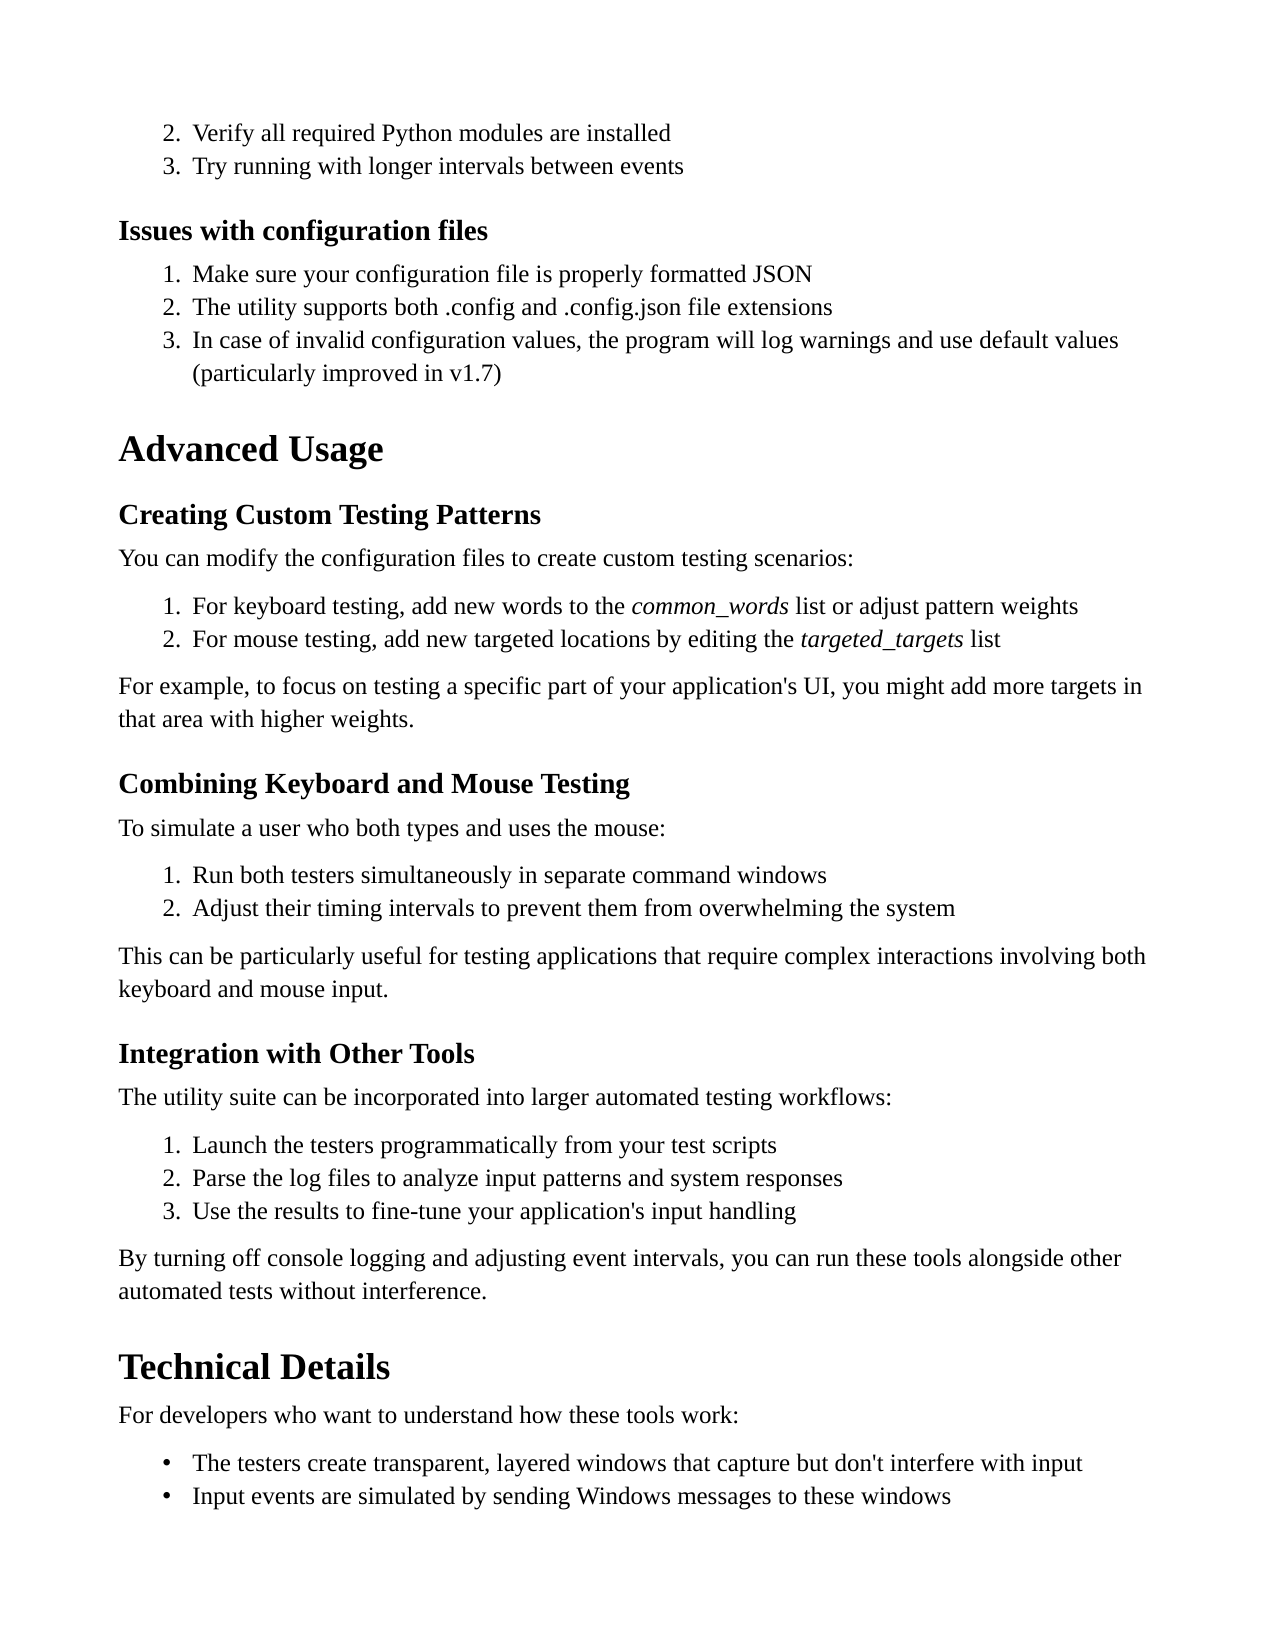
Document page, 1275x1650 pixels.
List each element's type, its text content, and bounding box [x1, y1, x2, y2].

text You can modify the configuration files to create custom testing scenarios: [118, 543, 1157, 572]
list Input events are simulated by sending Windows messages to these windows [162, 1481, 1157, 1510]
list The utility supports both .config and .config.json file extensions [162, 292, 1157, 321]
list Run both testers simultaneously in separate command windows [162, 860, 1157, 889]
list Use the results to fine-tune your application's input handling [162, 1196, 1157, 1224]
list For keyboard testing, add new words to the common_words list or adjust pattern weights [162, 591, 1157, 619]
text To simulate a user who both types and uses the mouse: [118, 813, 1157, 841]
subtitle Issues with configuration files [118, 213, 1157, 247]
text For developers who want to understand how these tools work: [118, 1400, 1157, 1429]
subtitle Technical Details [118, 1345, 1157, 1388]
list The testers create transparent, layered windows that capture but don't interfere with input [162, 1448, 1157, 1477]
list In case of invalid configuration values, the program will log warnings and use default values (particularly improved in v1.7) [162, 325, 1157, 387]
text For example, to focus on testing a specific part of your application's UI, you might add more targets in that area with higher weights. [118, 671, 1157, 733]
list Launch the testers programmatically from your test scripts [162, 1130, 1157, 1158]
text The utility suite can be incorporated into larger automated testing workflows: [118, 1082, 1157, 1111]
subtitle Creating Custom Testing Patterns [118, 497, 1157, 531]
subtitle Integration with Other Tools [118, 1036, 1157, 1069]
text By turning off console logging and adjusting event intervals, you can run these tools alongside other automated tests without interference. [118, 1243, 1157, 1305]
list For mouse testing, add new targeted locations by editing the targeted_targets list [162, 624, 1157, 652]
list Adjust their timing intervals to prevent them from overwhelming the system [162, 893, 1157, 922]
subtitle Combining Keyboard and Mouse Testing [118, 767, 1157, 800]
subtitle Advanced Usage [118, 427, 1157, 470]
list Try running with longer intervals between events [162, 151, 1157, 180]
list Make sure your configuration file is properly formatted JSON [162, 259, 1157, 288]
text This can be particularly useful for testing applications that require complex interactions involving both keyboard and mouse input. [118, 941, 1157, 1003]
list Verify all required Python modules are installed [162, 118, 1157, 147]
list Parse the log files to analyze input patterns and system responses [162, 1163, 1157, 1191]
